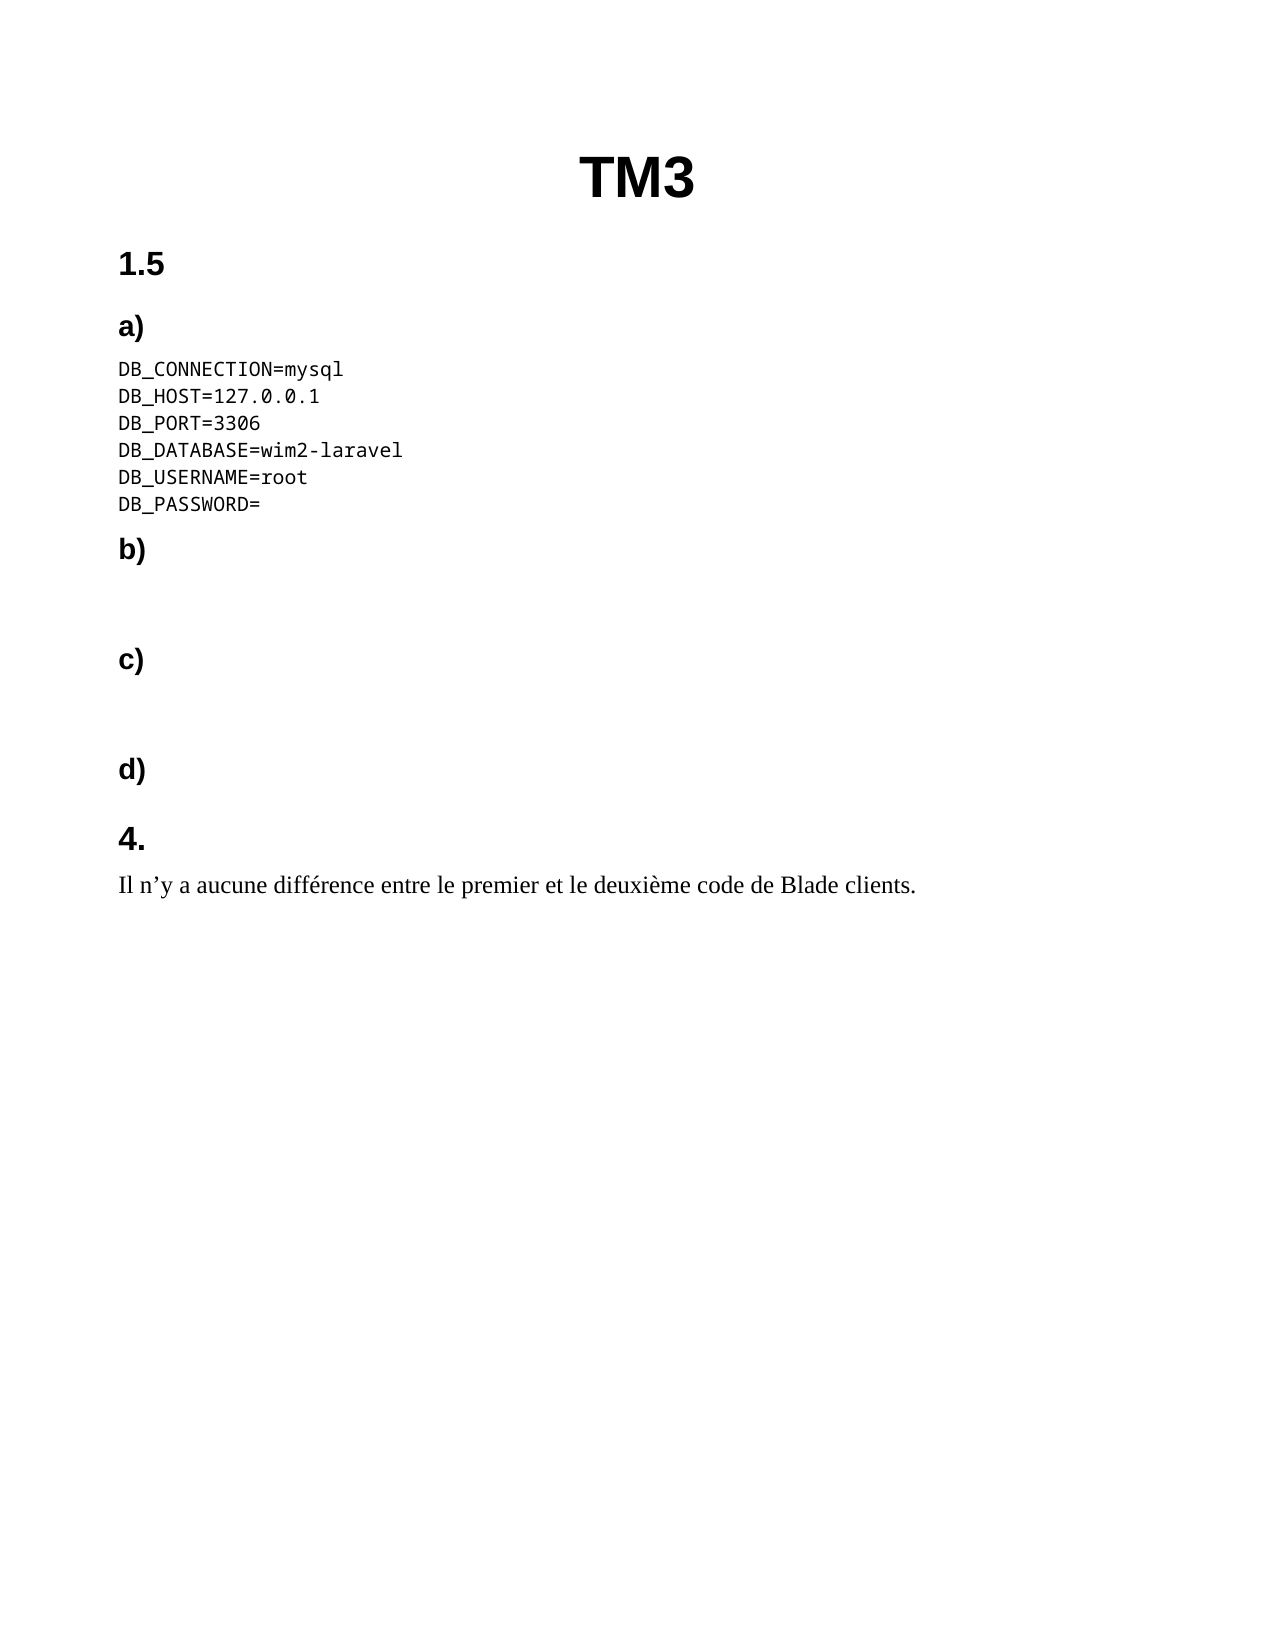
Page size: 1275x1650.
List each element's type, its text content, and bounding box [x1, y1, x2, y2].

subtitle a) [118, 309, 1157, 343]
text DB_USERNAME=root [118, 463, 1157, 490]
title TM3 [118, 143, 1157, 210]
subtitle d) [118, 752, 1157, 786]
text DB_HOST=127.0.0.1 [118, 382, 1157, 409]
subtitle c) [118, 642, 1157, 676]
text DB_PASSWORD= [118, 490, 1157, 517]
text DB_DATABASE=wim2-laravel [118, 436, 1157, 463]
text DB_PORT=3306 [118, 409, 1157, 436]
subtitle 4. [118, 819, 1157, 857]
text DB_CONNECTION=mysql [118, 356, 1157, 382]
subtitle 1.5 [118, 243, 1157, 282]
text Il n’y a aucune différence entre le premier et le deuxième code de Blade clients. [118, 870, 1157, 899]
subtitle b) [118, 532, 1157, 566]
